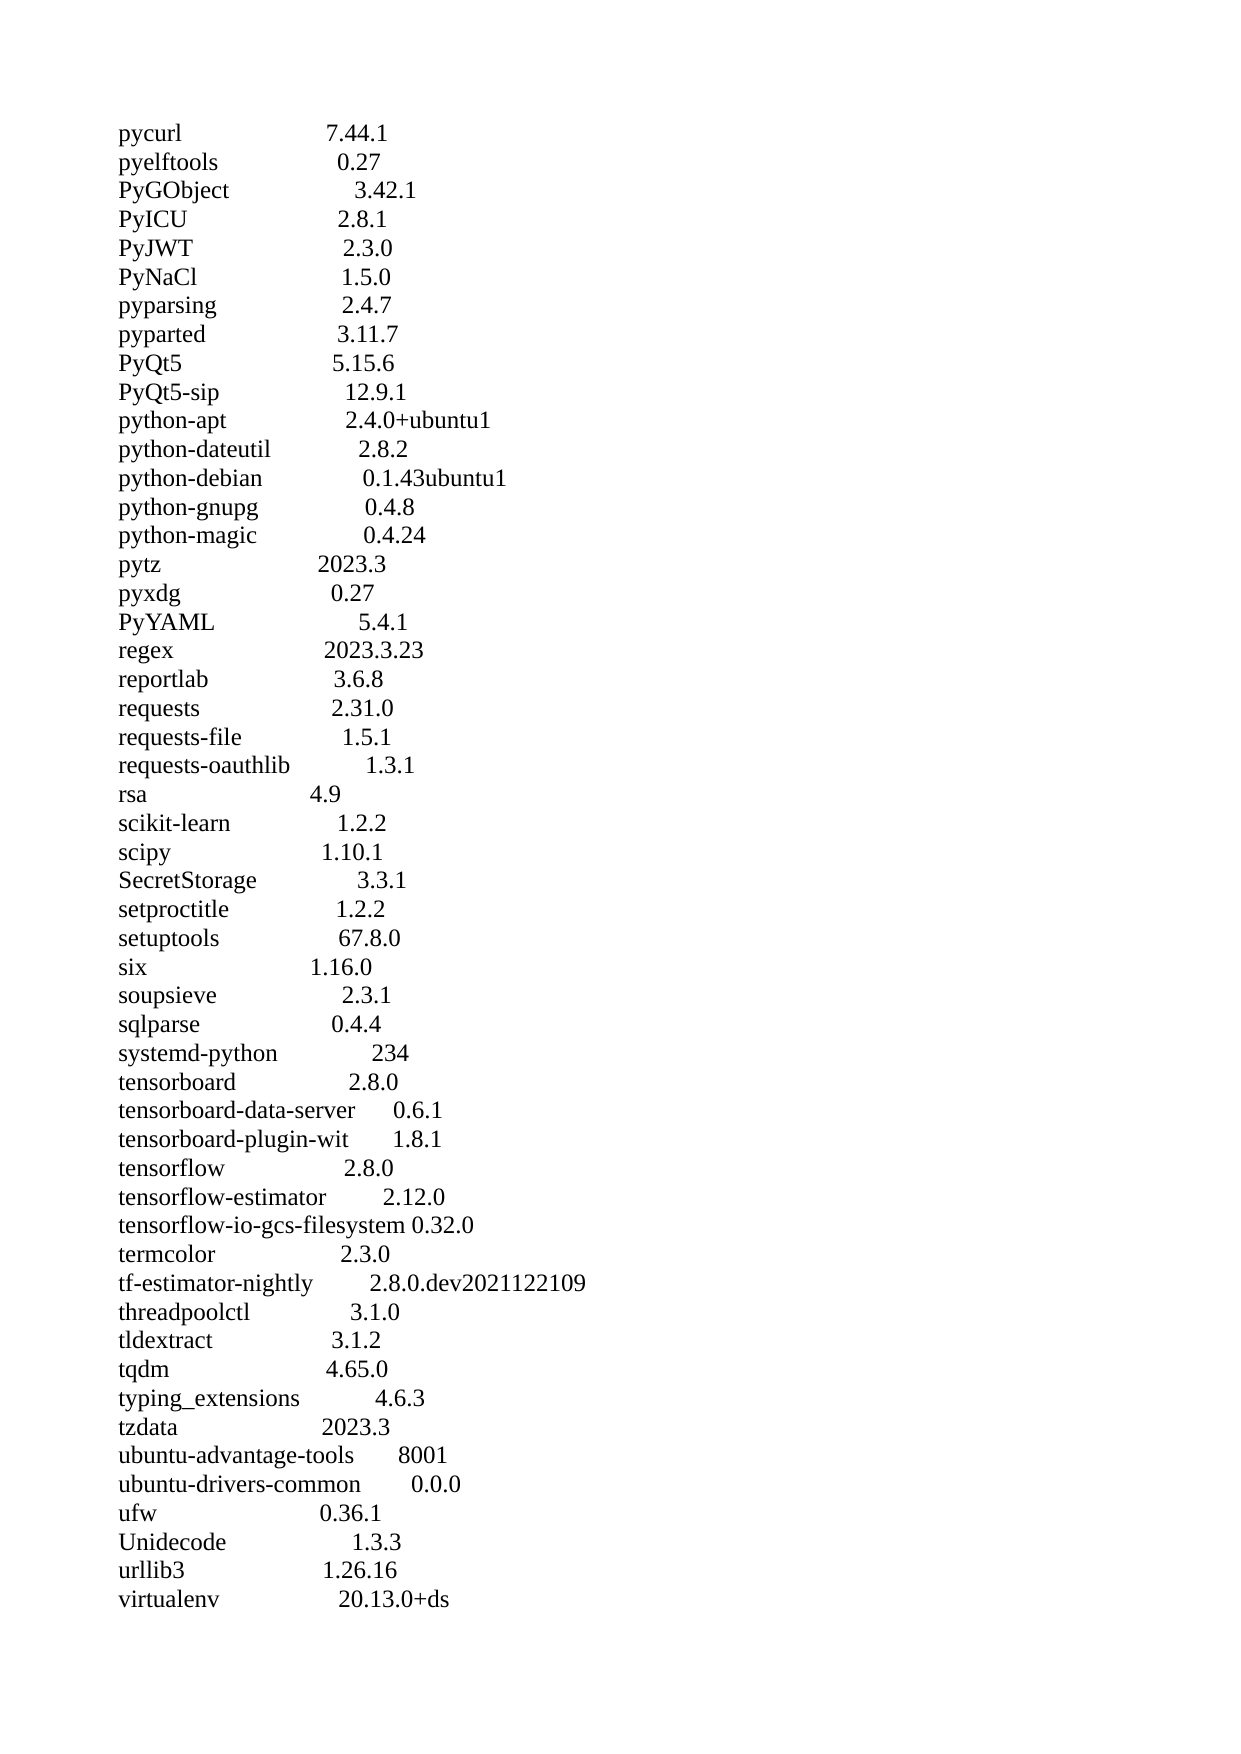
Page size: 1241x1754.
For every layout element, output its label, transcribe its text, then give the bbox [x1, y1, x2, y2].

text pyelftools 0.27 [118, 147, 1122, 176]
text six 1.16.0 [118, 952, 1122, 981]
text setuptools 67.8.0 [118, 923, 1122, 952]
text requests 2.31.0 [118, 693, 1122, 722]
text tf-estimator-nightly 2.8.0.dev2021122109 [118, 1268, 1122, 1297]
text requests-file 1.5.1 [118, 722, 1122, 751]
text Unidecode 1.3.3 [118, 1527, 1122, 1556]
text urllib3 1.26.16 [118, 1556, 1122, 1584]
text typing_extensions 4.6.3 [118, 1383, 1122, 1412]
text python-debian 0.1.43ubuntu1 [118, 463, 1122, 492]
text tensorflow-estimator 2.12.0 [118, 1182, 1122, 1211]
text tensorboard-data-server 0.6.1 [118, 1096, 1122, 1124]
text tensorflow-io-gcs-filesystem 0.32.0 [118, 1211, 1122, 1239]
text PyQt5 5.15.6 [118, 348, 1122, 377]
text PyJWT 2.3.0 [118, 233, 1122, 262]
text tqdm 4.65.0 [118, 1354, 1122, 1383]
text PyYAML 5.4.1 [118, 607, 1122, 636]
text tldextract 3.1.2 [118, 1326, 1122, 1354]
text requests-oauthlib 1.3.1 [118, 751, 1122, 779]
text PyGObject 3.42.1 [118, 176, 1122, 204]
text SecretStorage 3.3.1 [118, 866, 1122, 894]
text python-magic 0.4.24 [118, 521, 1122, 549]
text tensorflow 2.8.0 [118, 1153, 1122, 1182]
text soupsieve 2.3.1 [118, 981, 1122, 1009]
text PyQt5-sip 12.9.1 [118, 377, 1122, 406]
text tzdata 2023.3 [118, 1412, 1122, 1441]
text virtualenv 20.13.0+ds [118, 1584, 1122, 1613]
text PyICU 2.8.1 [118, 204, 1122, 233]
text pyparsing 2.4.7 [118, 291, 1122, 319]
text python-dateutil 2.8.2 [118, 434, 1122, 463]
text tensorboard 2.8.0 [118, 1067, 1122, 1096]
text termcolor 2.3.0 [118, 1239, 1122, 1268]
text ufw 0.36.1 [118, 1498, 1122, 1527]
text PyNaCl 1.5.0 [118, 262, 1122, 291]
text pyxdg 0.27 [118, 578, 1122, 607]
text python-gnupg 0.4.8 [118, 492, 1122, 521]
text threadpoolctl 3.1.0 [118, 1297, 1122, 1326]
text python-apt 2.4.0+ubuntu1 [118, 406, 1122, 434]
text ubuntu-drivers-common 0.0.0 [118, 1469, 1122, 1498]
text systemd-python 234 [118, 1038, 1122, 1067]
text ubuntu-advantage-tools 8001 [118, 1441, 1122, 1469]
text pytz 2023.3 [118, 549, 1122, 578]
text pyparted 3.11.7 [118, 319, 1122, 348]
text reportlab 3.6.8 [118, 664, 1122, 693]
text pycurl 7.44.1 [118, 118, 1122, 147]
text rsa 4.9 [118, 779, 1122, 808]
text regex 2023.3.23 [118, 636, 1122, 664]
text scipy 1.10.1 [118, 837, 1122, 866]
text scikit-learn 1.2.2 [118, 808, 1122, 837]
text setproctitle 1.2.2 [118, 894, 1122, 923]
text tensorboard-plugin-wit 1.8.1 [118, 1124, 1122, 1153]
text sqlparse 0.4.4 [118, 1009, 1122, 1038]
